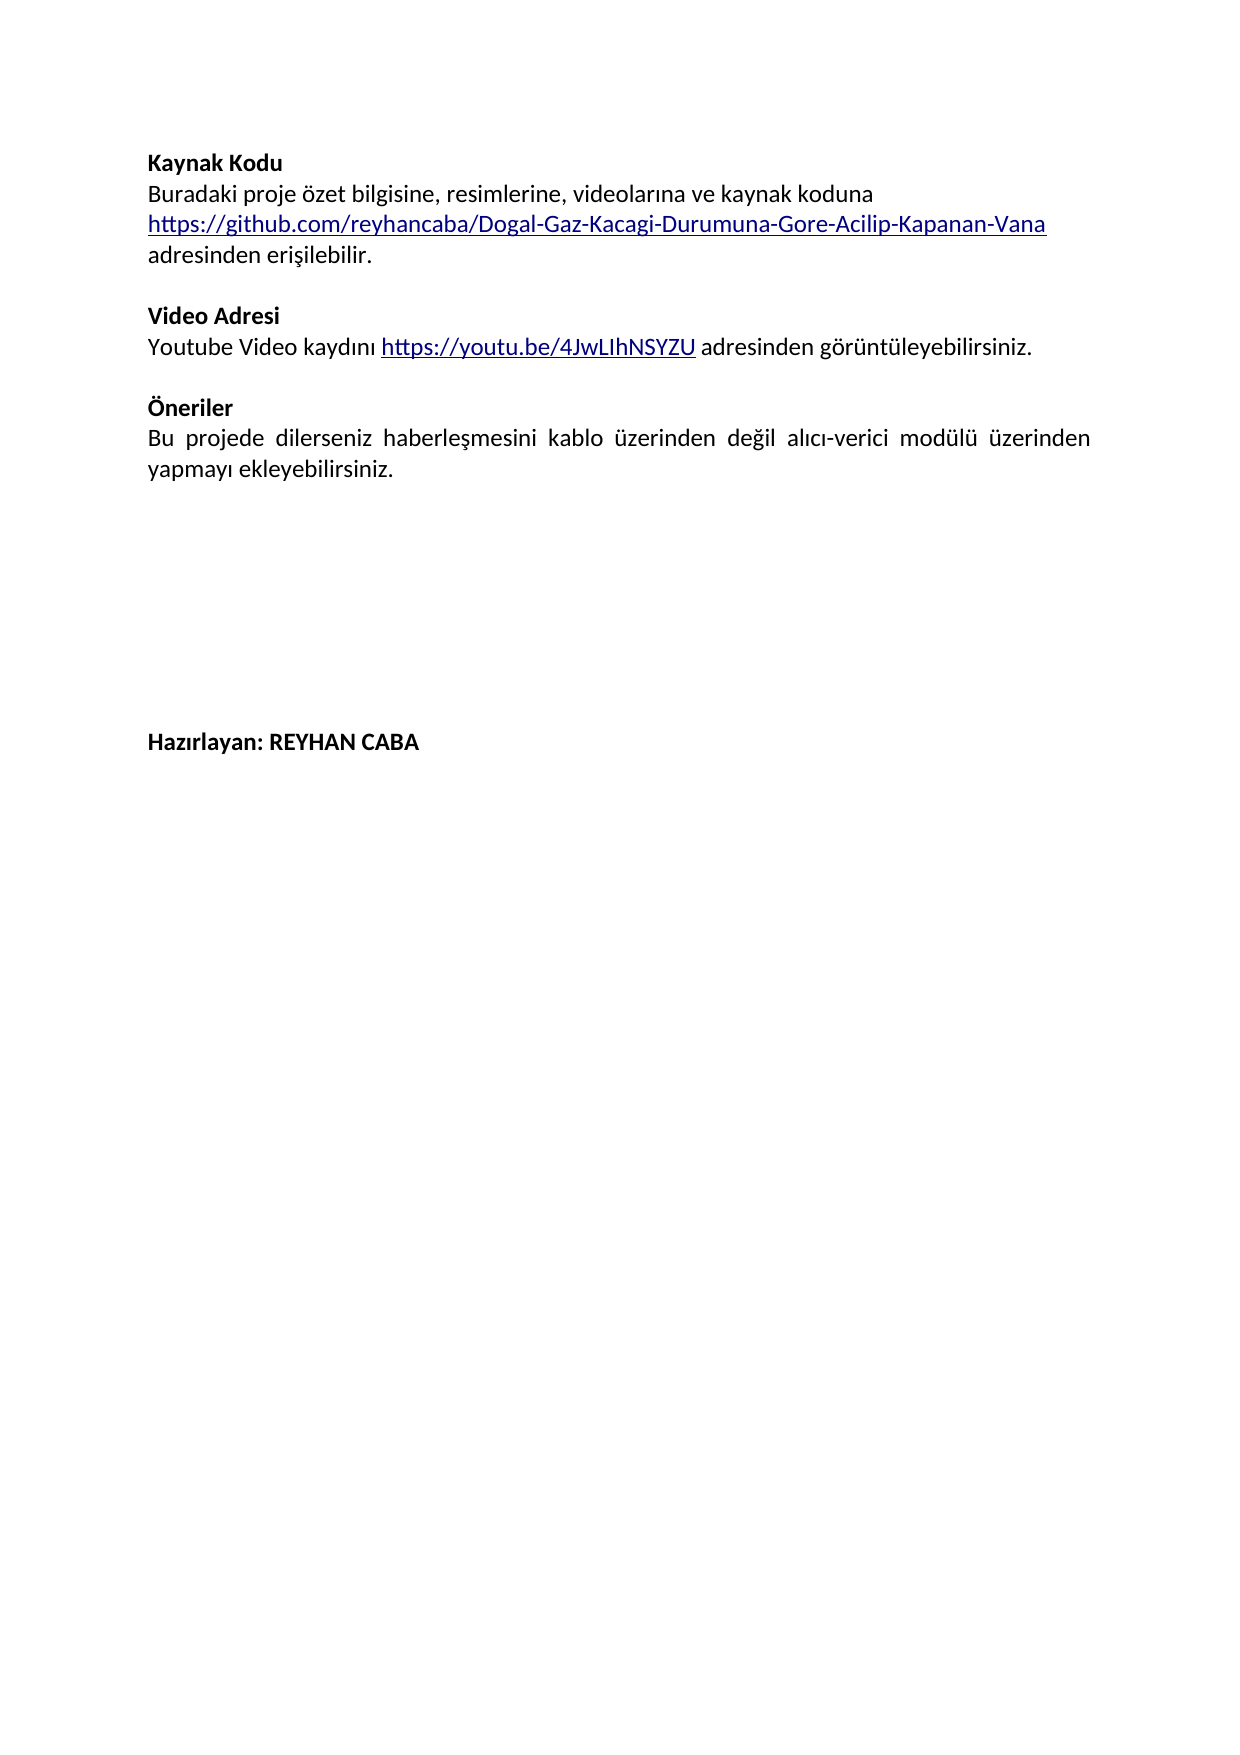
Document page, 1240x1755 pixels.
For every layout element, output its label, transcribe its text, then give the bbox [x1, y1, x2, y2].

text Kaynak Kodu [148, 148, 1092, 178]
text Öneriler [148, 392, 1092, 422]
text Hazırlayan: REYHAN CABA [148, 726, 1092, 756]
text Video Adresi [148, 300, 1092, 331]
text Youtube Video kaydını https://youtu.be/4JwLIhNSYZU adresinden görüntüleyebilirsiniz. [148, 331, 1092, 361]
text Bu projede dilerseniz haberleşmesini kablo üzerinden değil alıcı-verici modülü üzerinden yapmayı ekleyebilirsiniz. [148, 422, 1092, 483]
text Buradaki proje özet bilgisine, resimlerine, videolarına ve kaynak koduna https://github.com/reyhancaba/Dogal-Gaz-Kacagi-Durumuna-Gore-Acilip-Kapanan-Vana adresinden erişilebilir. [148, 178, 1092, 270]
